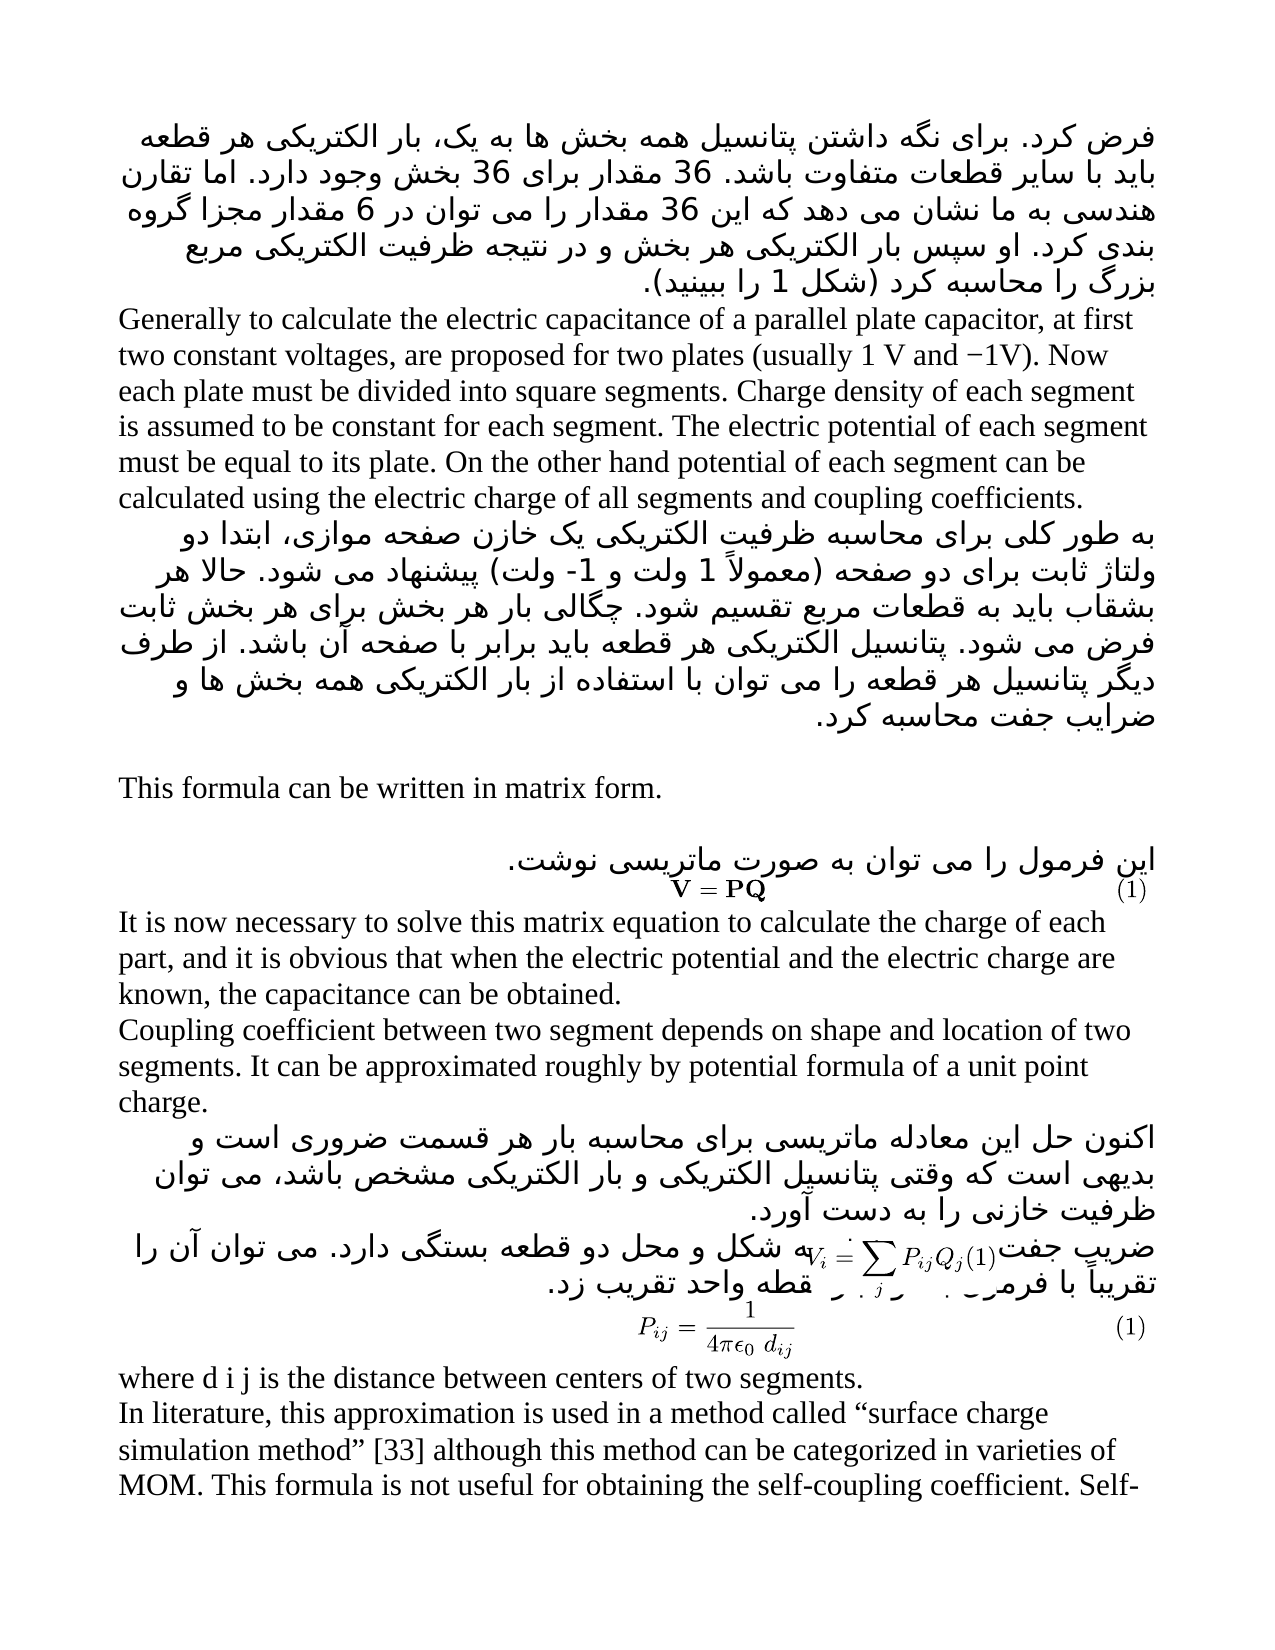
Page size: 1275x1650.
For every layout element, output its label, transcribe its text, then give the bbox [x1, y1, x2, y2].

text این فرمول را می توان به صورت ماتریسی نوشت. [118, 841, 1157, 878]
text Coupling coefficient between two segment depends on shape and location of two segments. It can be approximated roughly by potential formula of a unit point charge. [118, 1011, 1157, 1119]
text It is now necessary to solve this matrix equation to calculate the charge of each part, and it is obvious that when the electric potential and the electric charge are known, the capacitance can be obtained. [118, 903, 1157, 1011]
text This formula can be written in matrix form. [118, 769, 1157, 806]
text به طور کلی برای محاسبه ظرفیت الکتریکی یک خازن صفحه موازی، ابتدا دو ولتاژ ثابت برای دو صفحه (معمولاً 1 ولت و 1- ولت) پیشنهاد می شود. حالا هر بشقاب باید به قطعات مربع تقسیم شود. چگالی بار هر بخش برای هر بخش ثابت فرض می شود. پتانسیل الکتریکی هر قطعه باید برابر با صفحه آن باشد. از طرف دیگر پتانسیل هر قطعه را می توان با استفاده از بار الکتریکی همه بخش ها و ضرایب جفت محاسبه کرد. [118, 516, 1157, 734]
text where d i j is the distance between centers of two segments. [118, 1359, 1157, 1395]
text اکنون حل این معادله ماتریسی برای محاسبه بار هر قسمت ضروری است و بدیهی است که وقتی پتانسیل الکتریکی و بار الکتریکی مشخص باشد، می توان ظرفیت خازنی را به دست آورد. [118, 1119, 1157, 1228]
text In literature, this approximation is used in a method called “surface charge simulation method” [33] although this method can be categorized in varieties of MOM. This formula is not useful for obtaining the self-coupling coefficient. Self- [118, 1395, 1157, 1503]
text او مربع را بر 36 مربع مساوی تقسیم کرد و چگالی بار یکنواخت را برای هر کدام در نظر گرفت، سپس پتانسیل الکتریکی را در وسط هر قطعه مربع برابر با 1 فرض کرد. برای نگه داشتن پتانسیل همه بخش ها به یک، بار الکتریکی هر قطعه باید با سایر قطعات متفاوت باشد. 36 مقدار برای 36 بخش وجود دارد. اما تقارن هندسی به ما نشان می دهد که این 36 مقدار را می توان در 6 مقدار مجزا گروه بندی کرد. او سپس بار الکتریکی هر بخش و در نتیجه ظرفیت الکتریکی مربع بزرگ را محاسبه کرد (شکل 1 را ببینید). [118, 118, 1157, 300]
text ضریب جفت بین دو بخش به شکل و محل دو قطعه بستگی دارد. می توان آن را تقریباً با فرمول بالقوه بار نقطه واحد تقریب زد. [118, 1228, 1157, 1301]
text Generally to calculate the electric capacitance of a parallel plate capacitor, at first two constant voltages, are proposed for two plates (usually 1 V and −1V). Now each plate must be divided into square segments. Charge density of each segment is assumed to be constant for each segment. The electric potential of each segment must be equal to its plate. On the other hand potential of each segment can be calculated using the electric charge of all segments and coupling coefficients. [118, 300, 1157, 516]
